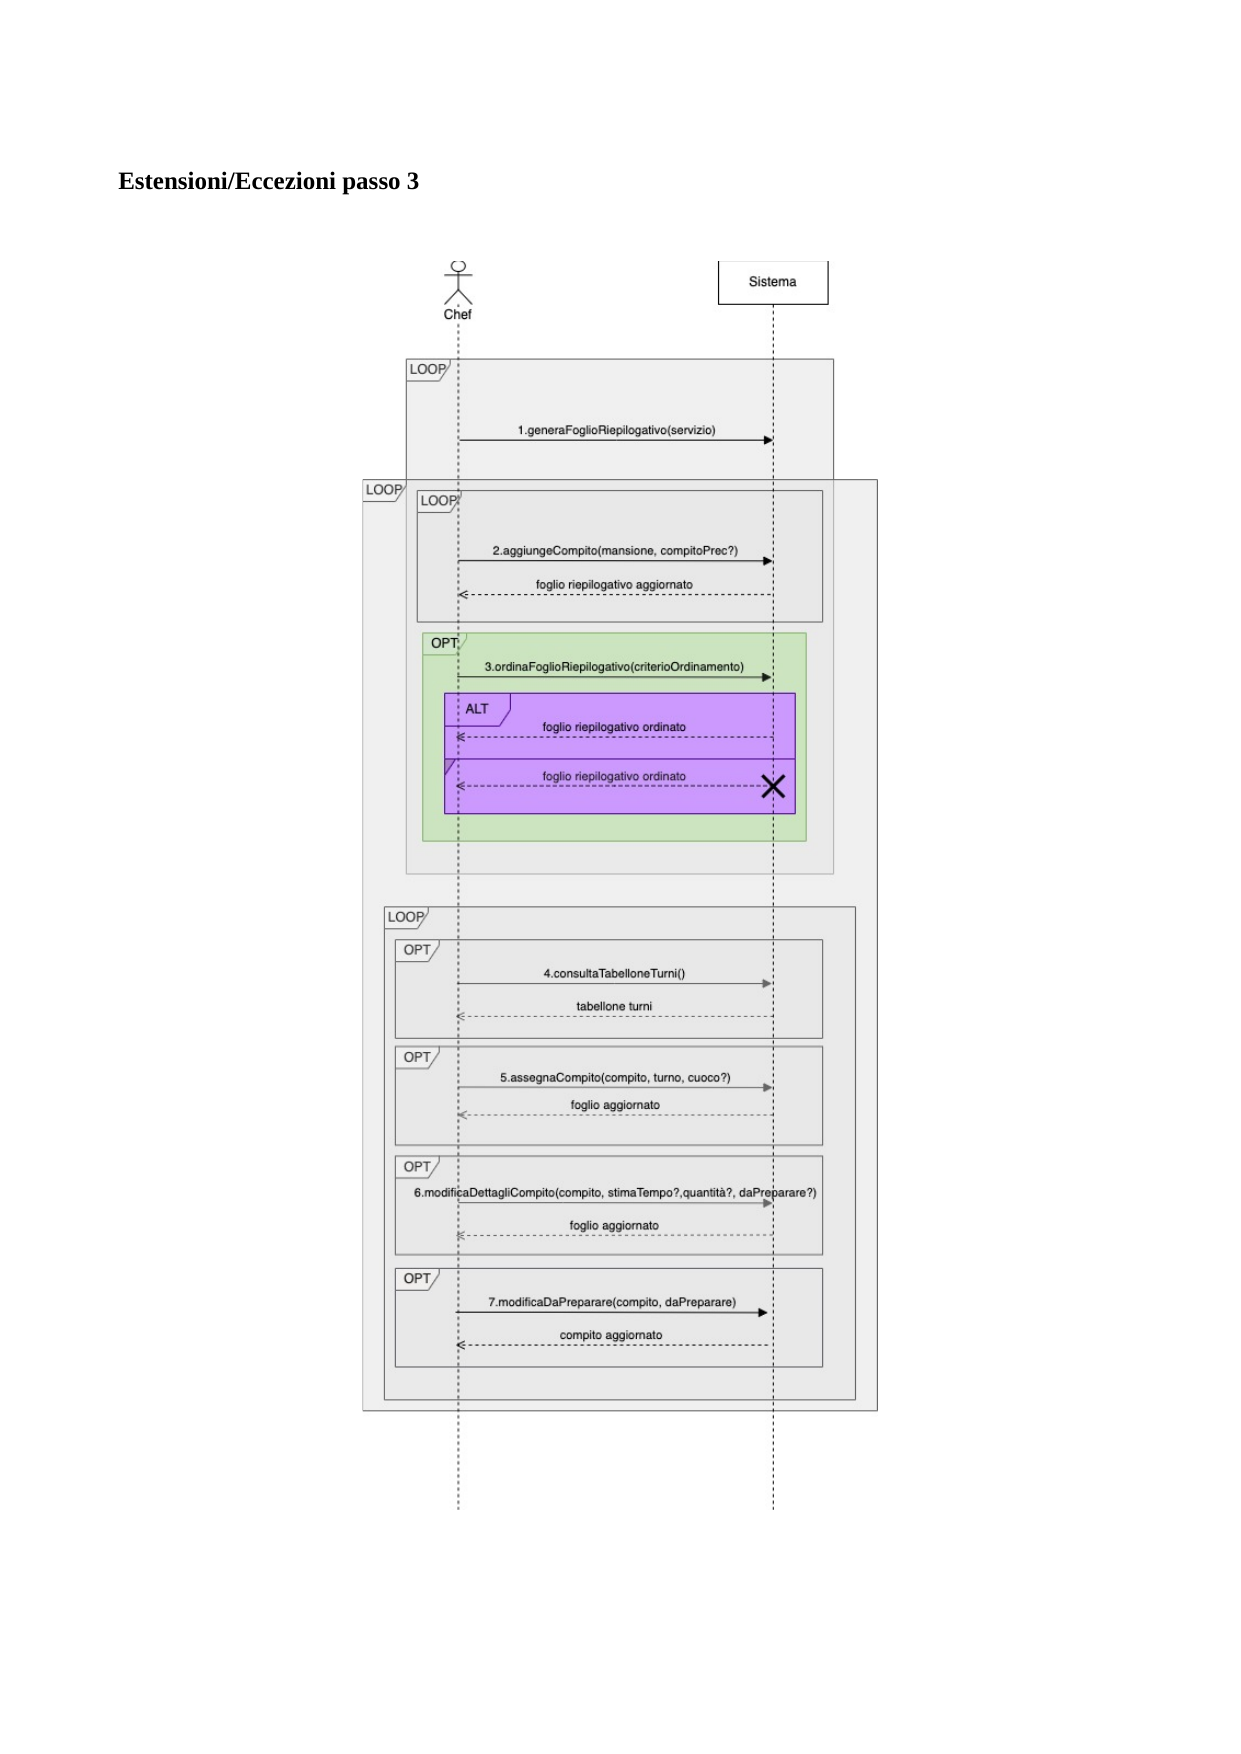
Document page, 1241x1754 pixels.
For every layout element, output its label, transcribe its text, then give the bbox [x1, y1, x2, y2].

text Estensioni/Eccezioni passo 3 [118, 166, 1122, 194]
picture [362, 261, 878, 1510]
